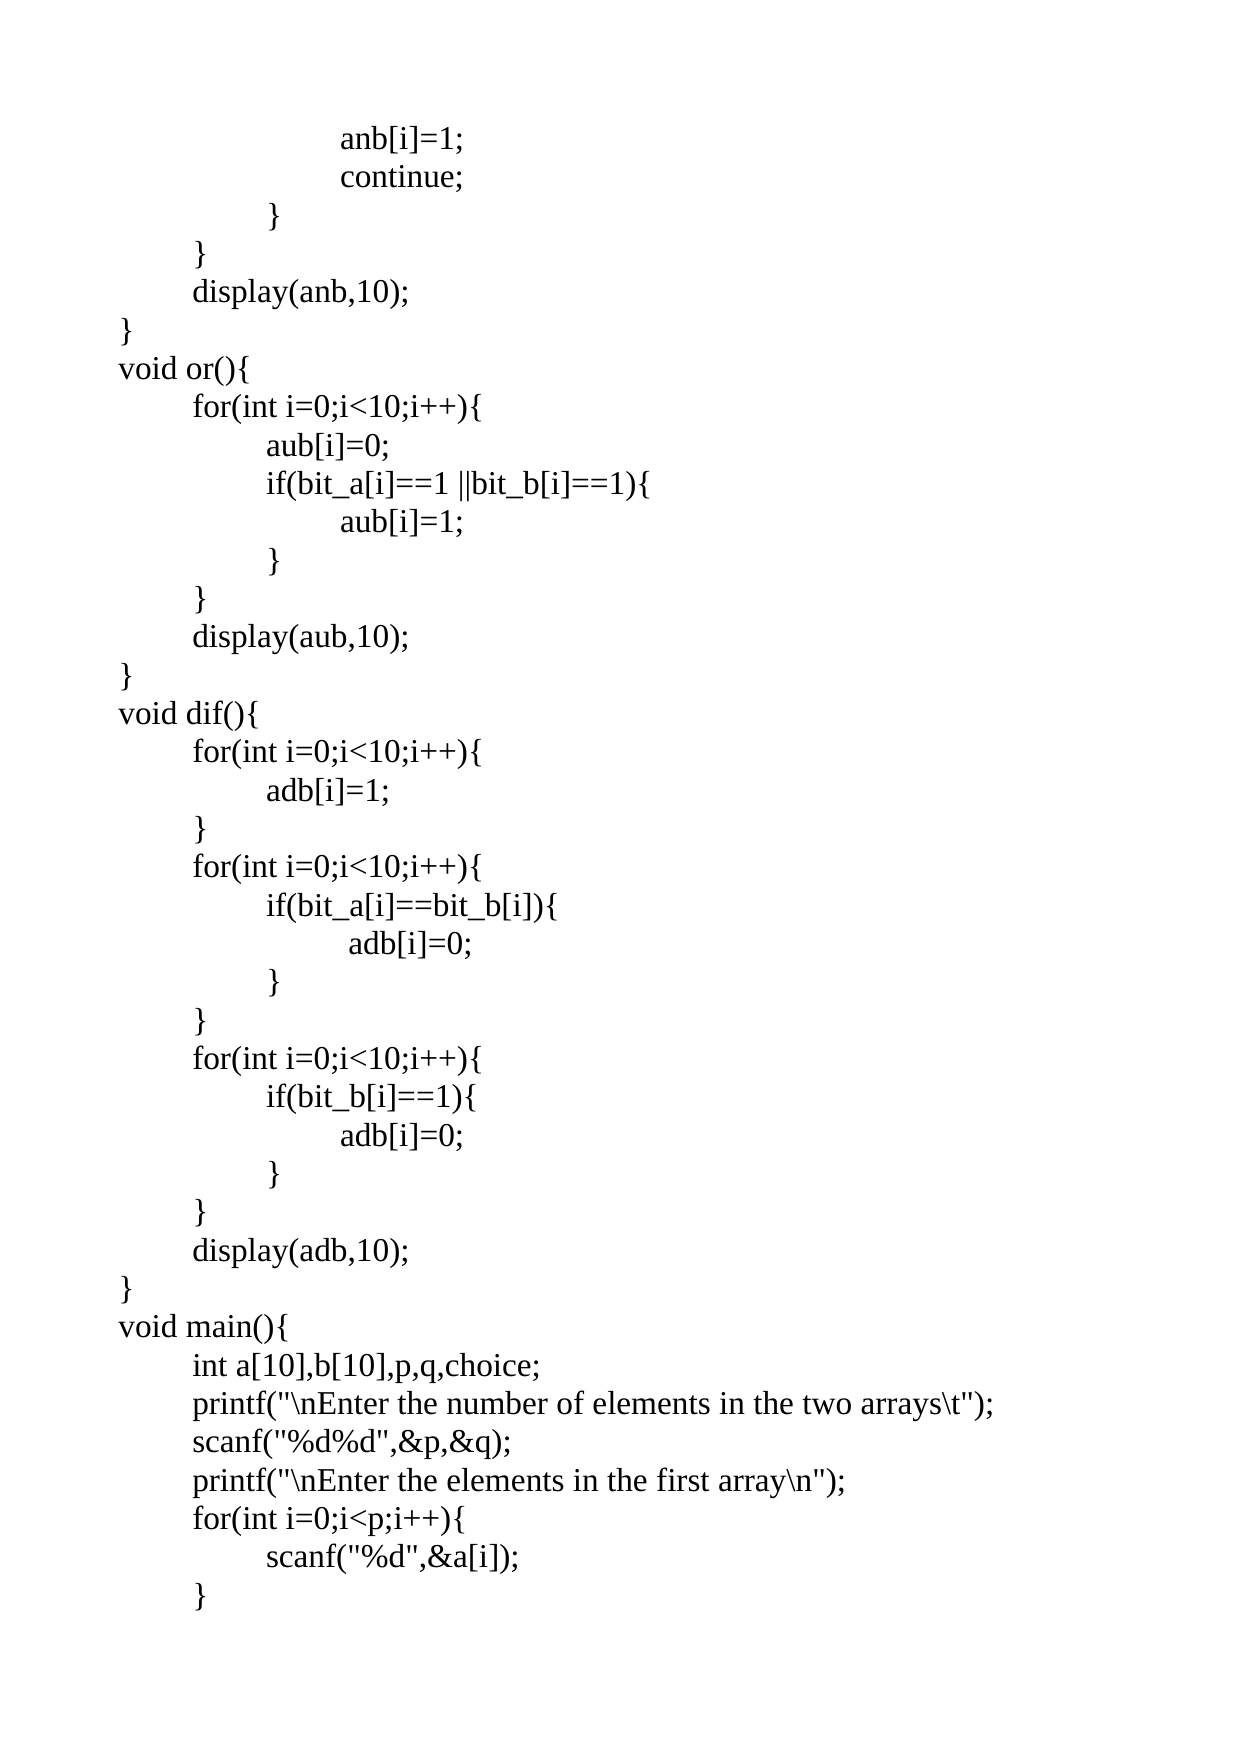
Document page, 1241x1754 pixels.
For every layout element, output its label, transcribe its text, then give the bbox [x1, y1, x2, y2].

text if(bit_b[i]==1){ [118, 1076, 1122, 1115]
text adb[i]=0; [118, 923, 1122, 961]
text } [118, 540, 1122, 578]
text void dif(){ [118, 693, 1122, 731]
text display(anb,10); [118, 271, 1122, 310]
text for(int i=0;i<10;i++){ [118, 1038, 1122, 1076]
text void main(){ [118, 1306, 1122, 1345]
text for(int i=0;i<p;i++){ [118, 1498, 1122, 1536]
text printf("\nEnter the number of elements in the two arrays\t"); [118, 1383, 1122, 1421]
text scanf("%d",&a[i]); [118, 1536, 1122, 1575]
text adb[i]=0; [118, 1115, 1122, 1153]
text } [118, 961, 1122, 1000]
text } [118, 1000, 1122, 1038]
text continue; [118, 156, 1122, 195]
text } [118, 233, 1122, 271]
text adb[i]=1; [118, 770, 1122, 808]
text if(bit_a[i]==1 ||bit_b[i]==1){ [118, 463, 1122, 501]
text } [118, 808, 1122, 846]
text display(aub,10); [118, 616, 1122, 655]
text } [118, 1268, 1122, 1306]
text int a[10],b[10],p,q,choice; [118, 1345, 1122, 1383]
text } [118, 310, 1122, 348]
text aub[i]=0; [118, 425, 1122, 463]
text for(int i=0;i<10;i++){ [118, 386, 1122, 425]
text aub[i]=1; [118, 501, 1122, 540]
text scanf("%d%d",&p,&q); [118, 1421, 1122, 1460]
text } [118, 578, 1122, 616]
text for(int i=0;i<10;i++){ [118, 846, 1122, 885]
text } [118, 1153, 1122, 1191]
text } [118, 1575, 1122, 1613]
text display(adb,10); [118, 1230, 1122, 1268]
text } [118, 195, 1122, 233]
text printf("\nEnter the elements in the first array\n"); [118, 1460, 1122, 1498]
text void or(){ [118, 348, 1122, 386]
text } [118, 655, 1122, 693]
text anb[i]=1; [118, 118, 1122, 156]
text } [118, 1191, 1122, 1230]
text for(int i=0;i<10;i++){ [118, 731, 1122, 770]
text if(bit_a[i]==bit_b[i]){ [118, 885, 1122, 923]
